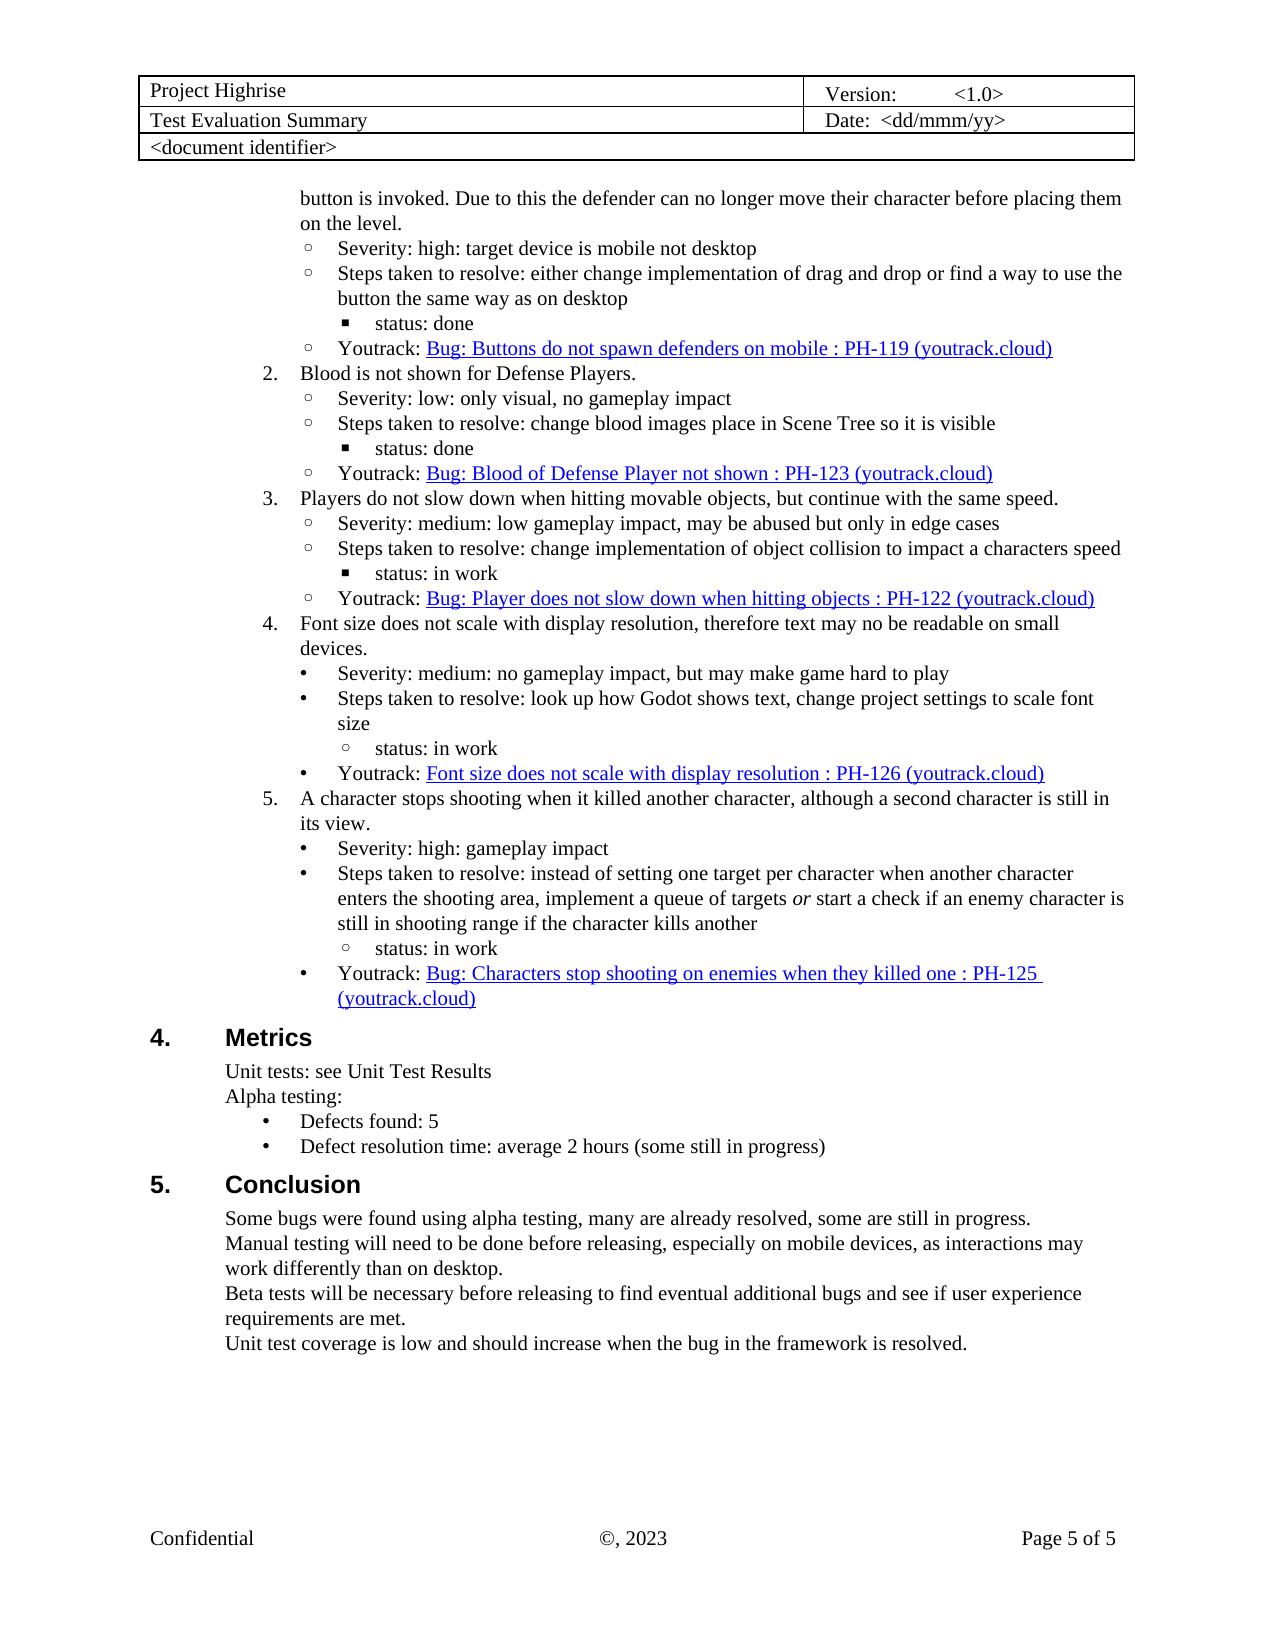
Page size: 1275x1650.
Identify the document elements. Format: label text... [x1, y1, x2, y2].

text Alpha testing: [150, 1083, 1125, 1108]
list Severity: medium: no gameplay impact, but may make game hard to play [300, 660, 1125, 685]
list status: in work [337, 735, 1125, 760]
list button is invoked. Due to this the defender can no longer move their character before placing them on the level. [262, 185, 1125, 235]
list status: done [337, 435, 1125, 460]
list Steps taken to resolve: change implementation of object collision to impact a characters speed [300, 535, 1125, 560]
list Blood is not shown for Defense Players. [262, 360, 1125, 385]
text Manual testing will need to be done before releasing, especially on mobile devices, as interactions may work differently than on desktop. [150, 1230, 1125, 1280]
list Steps taken to resolve: instead of setting one target per character when another character enters the shooting area, implement a queue of targets or start a check if an enemy character is still in shooting range if the character kills another [300, 860, 1125, 935]
list Youtrack: Bug: Blood of Defense Player not shown : PH-123 (youtrack.cloud) [300, 460, 1125, 485]
list Youtrack: Bug: Buttons do not spawn defenders on mobile : PH-119 (youtrack.cloud) [300, 335, 1125, 360]
list Youtrack: Bug: Characters stop shooting on enemies when they killed one : PH-125 (youtrack.cloud) [300, 960, 1125, 1010]
list Font size does not scale with display resolution, therefore text may no be readable on small devices. [262, 610, 1125, 660]
subtitle Metrics [150, 1023, 1125, 1052]
list Severity: high: gameplay impact [300, 835, 1125, 860]
list Defects found: 5 [262, 1108, 1125, 1133]
subtitle Conclusion [150, 1170, 1125, 1199]
text Unit test coverage is low and should increase when the bug in the framework is resolved. [150, 1330, 1125, 1355]
list status: in work [337, 935, 1125, 960]
list Severity: medium: low gameplay impact, may be abused but only in edge cases [300, 510, 1125, 535]
list Defect resolution time: average 2 hours (some still in progress) [262, 1133, 1125, 1158]
list Youtrack: Bug: Player does not slow down when hitting objects : PH-122 (youtrack.cloud) [300, 585, 1125, 610]
text Beta tests will be necessary before releasing to find eventual additional bugs and see if user experience requirements are met. [150, 1280, 1125, 1330]
text Some bugs were found using alpha testing, many are already resolved, some are still in progress. [150, 1205, 1125, 1230]
list Severity: high: target device is mobile not desktop [300, 235, 1125, 260]
list Players do not slow down when hitting movable objects, but continue with the same speed. [262, 485, 1125, 510]
text Unit tests: see Unit Test Results [150, 1058, 1125, 1083]
list status: done [337, 310, 1125, 335]
list A character stops shooting when it killed another character, although a second character is still in its view. [262, 785, 1125, 835]
list Steps taken to resolve: change blood images place in Scene Tree so it is visible [300, 410, 1125, 435]
list Steps taken to resolve: look up how Godot shows text, change project settings to scale font size [300, 685, 1125, 735]
list status: in work [337, 560, 1125, 585]
list Severity: low: only visual, no gameplay impact [300, 385, 1125, 410]
list Steps taken to resolve: either change implementation of drag and drop or find a way to use the button the same way as on desktop [300, 260, 1125, 310]
list Youtrack: Font size does not scale with display resolution : PH-126 (youtrack.cloud) [300, 760, 1125, 785]
